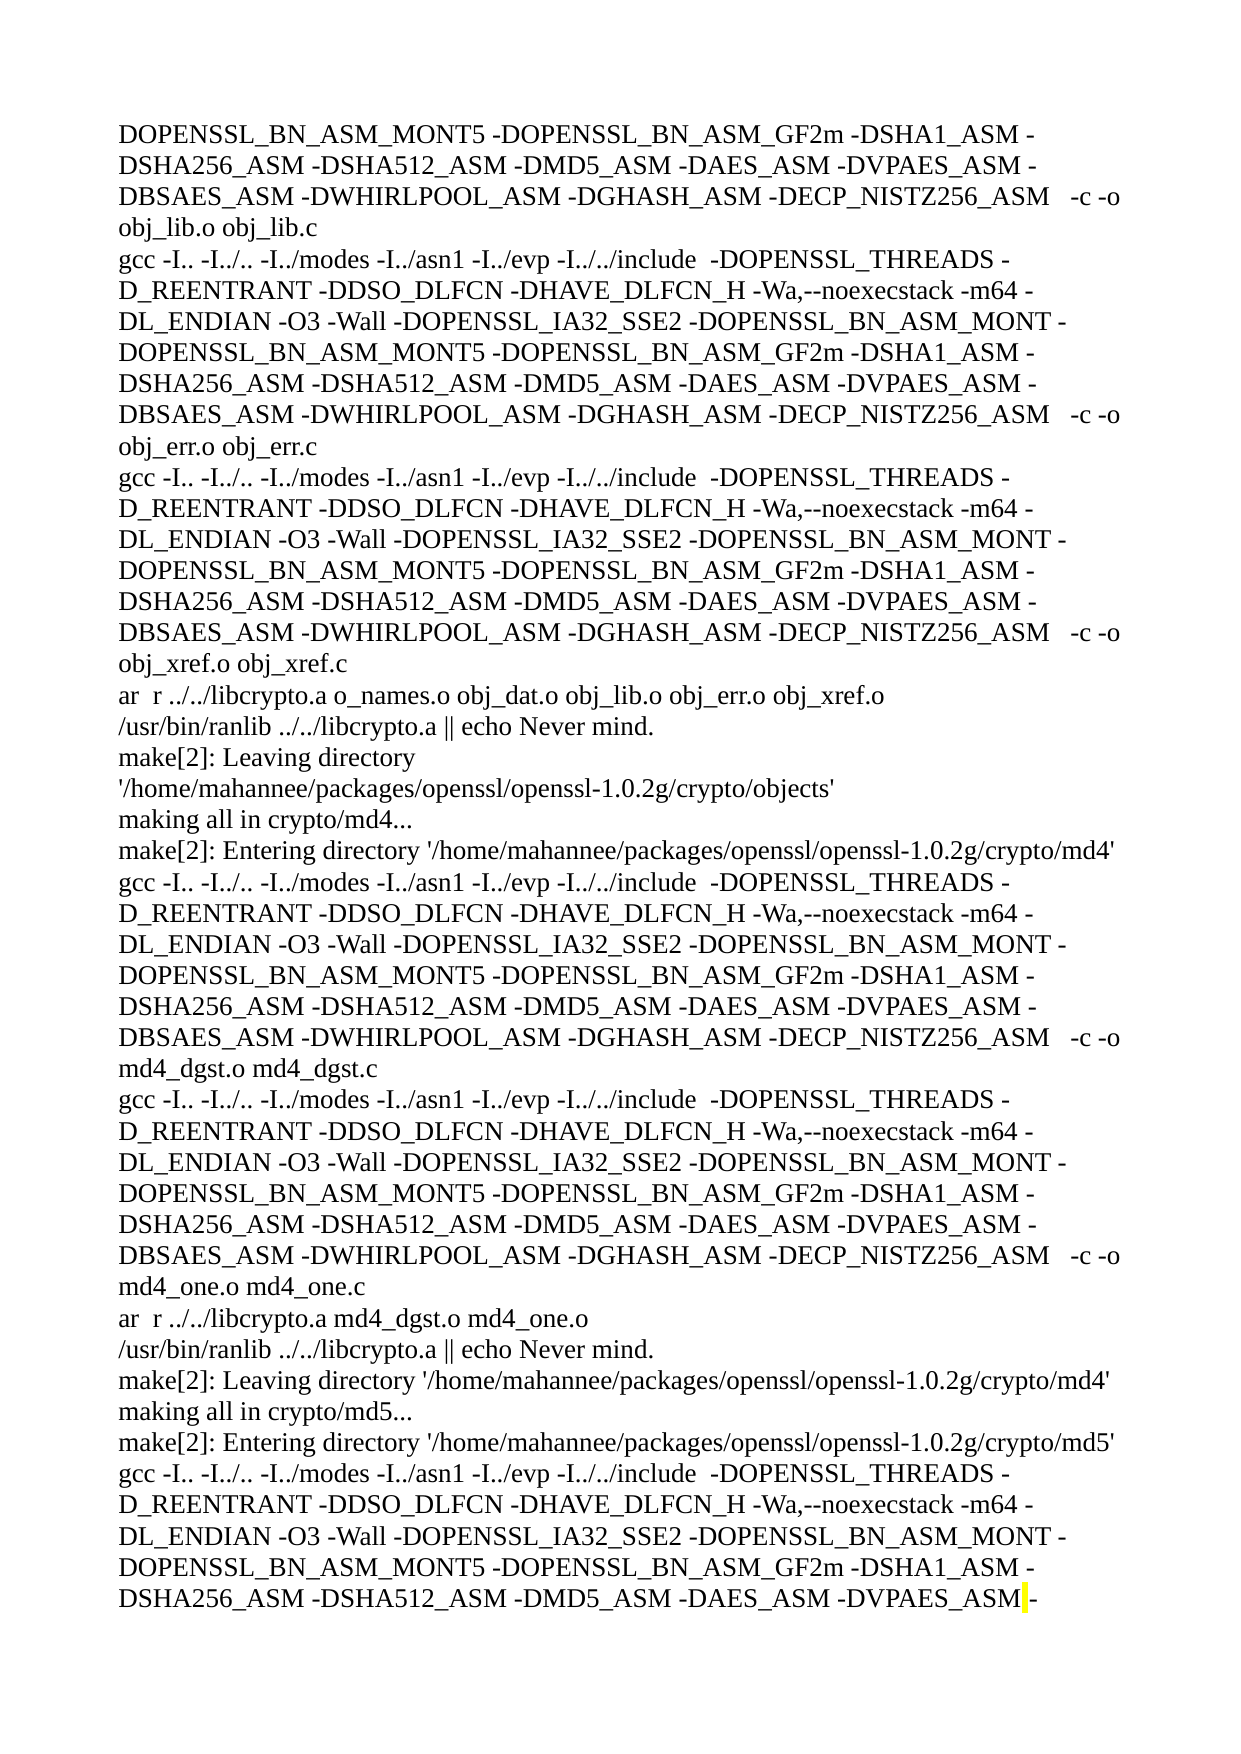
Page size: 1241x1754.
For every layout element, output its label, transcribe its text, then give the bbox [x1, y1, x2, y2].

text make[2]: Entering directory '/home/mahannee/packages/openssl/openssl-1.0.2g/crypto/md4' [118, 834, 1122, 866]
text make[2]: Leaving directory '/home/mahannee/packages/openssl/openssl-1.0.2g/crypto/objects' [118, 741, 1122, 803]
text make[2]: Entering directory '/home/mahannee/packages/openssl/openssl-1.0.2g/crypto/md5' [118, 1426, 1122, 1457]
text -DOPENSSL_BN_ASM_MONT5 -DOPENSSL_BN_ASM_GF2m -DSHA1_ASM -DSHA256_ASM -DSHA512_ASM -DMD5_ASM -DAES_ASM -DVPAES_ASM -DBSAES_ASM -DWHIRLPOOL_ASM -DGHASH_ASM -DECP_NISTZ256_ASM -c -o obj_lib.o obj_lib.c [118, 118, 1122, 243]
text making all in crypto/md5... [118, 1395, 1122, 1426]
text gcc -I.. -I../.. -I../modes -I../asn1 -I../evp -I../../include -DOPENSSL_THREADS -D_REENTRANT -DDSO_DLFCN -DHAVE_DLFCN_H -Wa,--noexecstack -m64 -DL_ENDIAN -O3 -Wall -DOPENSSL_IA32_SSE2 -DOPENSSL_BN_ASM_MONT -DOPENSSL_BN_ASM_MONT5 -DOPENSSL_BN_ASM_GF2m -DSHA1_ASM -DSHA256_ASM -DSHA512_ASM -DMD5_ASM -DAES_ASM -DVPAES_ASM [118, 1457, 1122, 1613]
text ar r ../../libcrypto.a o_names.o obj_dat.o obj_lib.o obj_err.o obj_xref.o [118, 679, 1122, 710]
text gcc -I.. -I../.. -I../modes -I../asn1 -I../evp -I../../include -DOPENSSL_THREADS -D_REENTRANT -DDSO_DLFCN -DHAVE_DLFCN_H -Wa,--noexecstack -m64 -DL_ENDIAN -O3 -Wall -DOPENSSL_IA32_SSE2 -DOPENSSL_BN_ASM_MONT -DOPENSSL_BN_ASM_MONT5 -DOPENSSL_BN_ASM_GF2m -DSHA1_ASM -DSHA256_ASM -DSHA512_ASM -DMD5_ASM -DAES_ASM -DVPAES_ASM -DBSAES_ASM -DWHIRLPOOL_ASM -DGHASH_ASM -DECP_NISTZ256_ASM -c -o obj_xref.o obj_xref.c [118, 461, 1122, 679]
text gcc -I.. -I../.. -I../modes -I../asn1 -I../evp -I../../include -DOPENSSL_THREADS -D_REENTRANT -DDSO_DLFCN -DHAVE_DLFCN_H -Wa,--noexecstack -m64 -DL_ENDIAN -O3 -Wall -DOPENSSL_IA32_SSE2 -DOPENSSL_BN_ASM_MONT -DOPENSSL_BN_ASM_MONT5 -DOPENSSL_BN_ASM_GF2m -DSHA1_ASM -DSHA256_ASM -DSHA512_ASM -DMD5_ASM -DAES_ASM -DVPAES_ASM -DBSAES_ASM -DWHIRLPOOL_ASM -DGHASH_ASM -DECP_NISTZ256_ASM -c -o md4_dgst.o md4_dgst.c [118, 866, 1122, 1084]
text gcc -I.. -I../.. -I../modes -I../asn1 -I../evp -I../../include -DOPENSSL_THREADS -D_REENTRANT -DDSO_DLFCN -DHAVE_DLFCN_H -Wa,--noexecstack -m64 -DL_ENDIAN -O3 -Wall -DOPENSSL_IA32_SSE2 -DOPENSSL_BN_ASM_MONT -DOPENSSL_BN_ASM_MONT5 -DOPENSSL_BN_ASM_GF2m -DSHA1_ASM -DSHA256_ASM -DSHA512_ASM -DMD5_ASM -DAES_ASM -DVPAES_ASM -DBSAES_ASM -DWHIRLPOOL_ASM -DGHASH_ASM -DECP_NISTZ256_ASM -c -o md4_one.o md4_one.c [118, 1084, 1122, 1302]
text making all in crypto/md4... [118, 803, 1122, 834]
text gcc -I.. -I../.. -I../modes -I../asn1 -I../evp -I../../include -DOPENSSL_THREADS -D_REENTRANT -DDSO_DLFCN -DHAVE_DLFCN_H -Wa,--noexecstack -m64 -DL_ENDIAN -O3 -Wall -DOPENSSL_IA32_SSE2 -DOPENSSL_BN_ASM_MONT -DOPENSSL_BN_ASM_MONT5 -DOPENSSL_BN_ASM_GF2m -DSHA1_ASM -DSHA256_ASM -DSHA512_ASM -DMD5_ASM -DAES_ASM -DVPAES_ASM -DBSAES_ASM -DWHIRLPOOL_ASM -DGHASH_ASM -DECP_NISTZ256_ASM -c -o obj_err.o obj_err.c [118, 243, 1122, 461]
text make[2]: Leaving directory '/home/mahannee/packages/openssl/openssl-1.0.2g/crypto/md4' [118, 1364, 1122, 1395]
text ar r ../../libcrypto.a md4_dgst.o md4_one.o [118, 1302, 1122, 1333]
text /usr/bin/ranlib ../../libcrypto.a || echo Never mind. [118, 1333, 1122, 1364]
text /usr/bin/ranlib ../../libcrypto.a || echo Never mind. [118, 710, 1122, 741]
